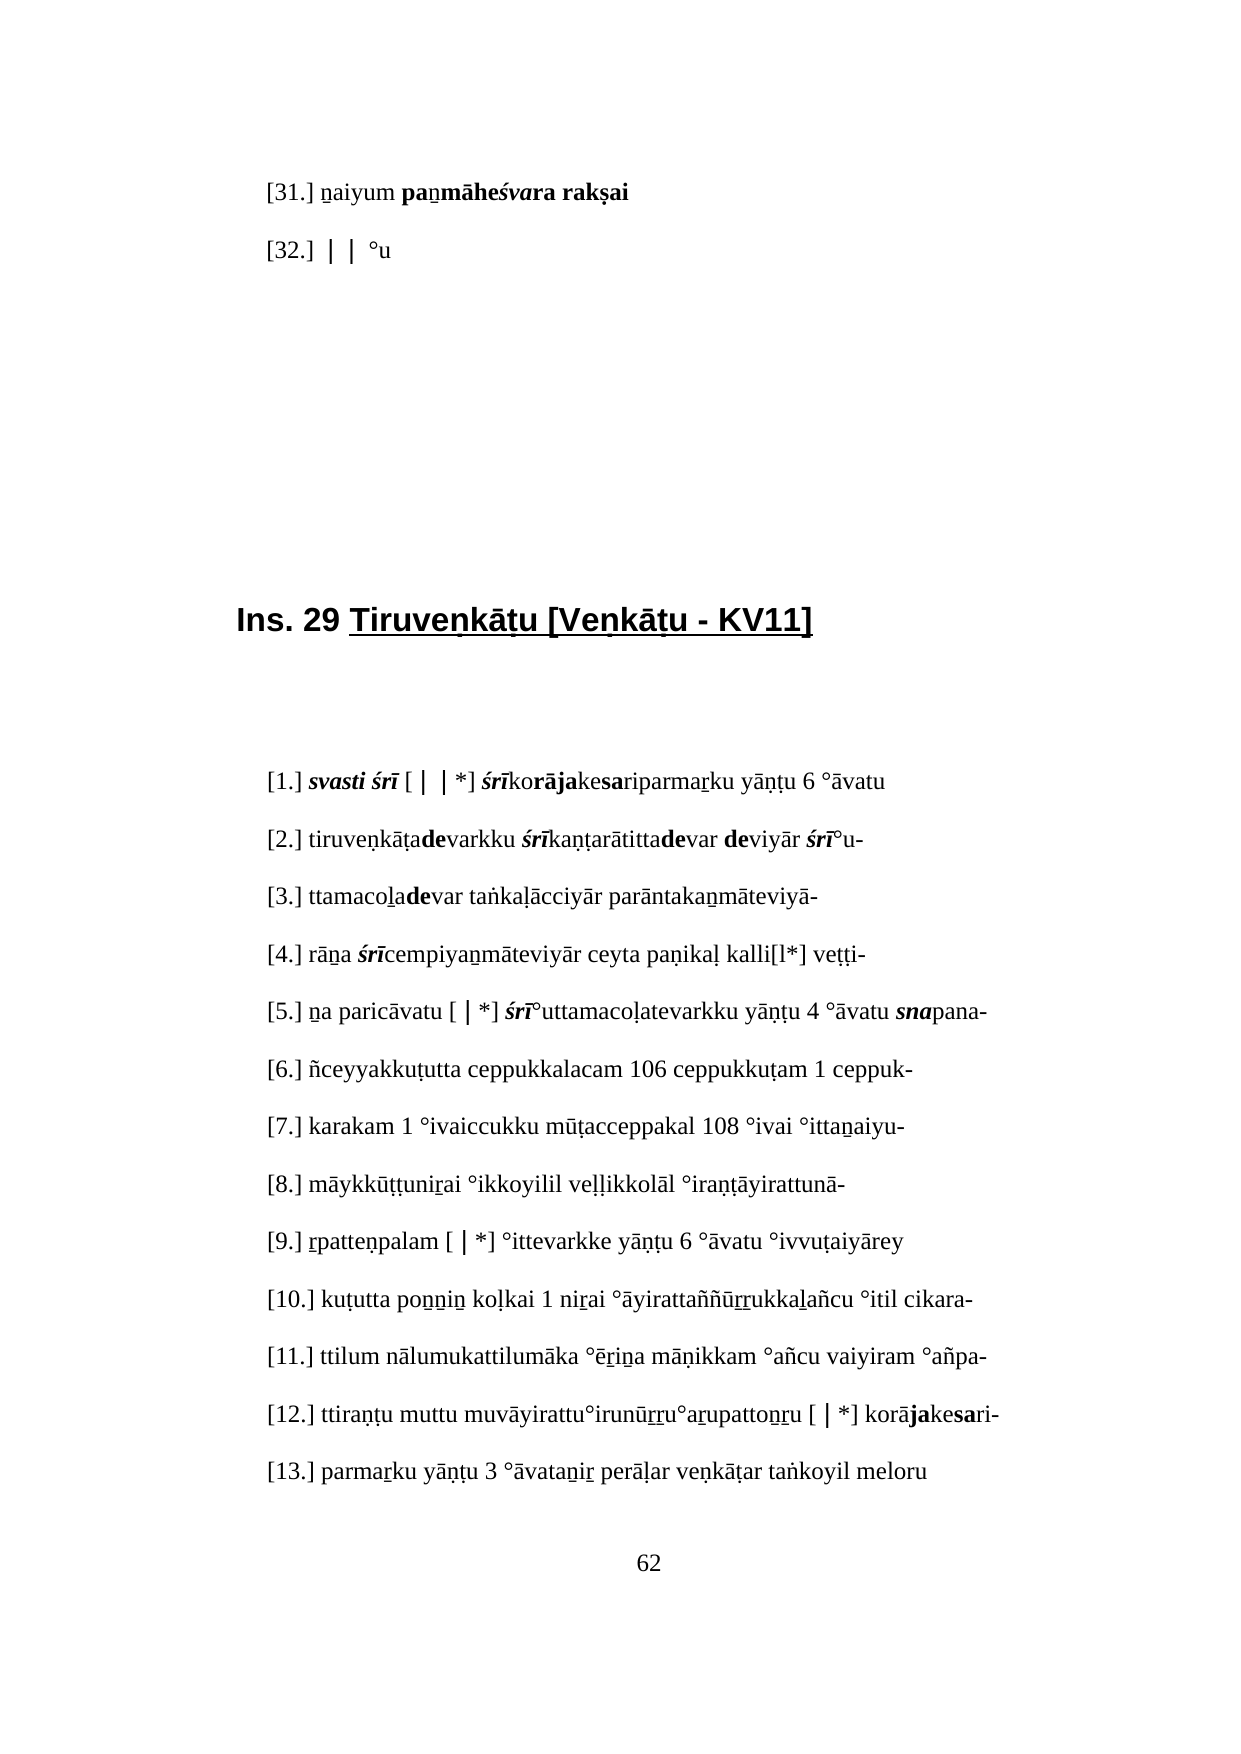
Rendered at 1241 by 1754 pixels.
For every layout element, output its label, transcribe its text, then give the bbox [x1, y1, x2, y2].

text [31.] ṉaiyum paṉmāheśvara rakṣai [266, 177, 1061, 206]
subtitle Ins. 29 Tiruveṇkāṭu [Veṇkāṭu - KV11] [236, 601, 1061, 639]
text [9.] ṟpatteṇpalam [❘*] °ittevarkke yāṇṭu 6 °āvatu °ivvuṭaiyārey [267, 1226, 1003, 1255]
text [3.] ttamacoḻadevar taṅkaḷācciyār parāntakaṉmāteviyā- [267, 881, 1003, 910]
text [12.] ttiraṇṭu muttu muvāyirattu°irunūṟṟu°aṟupattoṉṟu [❘*] korājakesari- [267, 1399, 1003, 1428]
text [7.] karakam 1 °ivaiccukku mūṭacceppakal 108 °ivai °ittaṉaiyu- [267, 1111, 1003, 1140]
text [11.] ttilum nālumukattilumāka °ēṟiṉa māṇikkam °añcu vaiyiram °añpa- [267, 1341, 1003, 1370]
text [4.] rāṉa śrīcempiyaṉmāteviyār ceyta paṇikaḷ kalli[l*] veṭṭi- [267, 939, 1003, 968]
text [13.] parmaṟku yāṇṭu 3 °āvataṉiṟ perāḷar veṇkāṭar taṅkoyil meloru [267, 1456, 1003, 1485]
text [2.] tiruveṇkāṭadevarkku śrīkaṇṭarātittadevar deviyār śrī°u- [267, 824, 1003, 853]
text [32.] ❘❘ °u [266, 235, 1061, 263]
text [10.] kuṭutta poṉṉiṉ koḷkai 1 niṟai °āyirattaññūṟṟukkaḻañcu °itil cikara- [267, 1284, 1003, 1313]
text [8.] māykkūṭṭuniṟai °ikkoyilil veḷḷikkolāl °iraṇṭāyirattunā- [267, 1169, 1003, 1198]
text [1.] svasti śrī [❘❘*] śrīkorājakesariparmaṟku yāṇṭu 6 °āvatu [267, 766, 1003, 795]
text [5.] ṉa paricāvatu [❘*] śrī°uttamacoḷatevarkku yāṇṭu 4 °āvatu snapana- [267, 996, 1003, 1025]
text [6.] ñceyyakkuṭutta ceppukkalacam 106 ceppukkuṭam 1 ceppuk- [267, 1054, 1003, 1083]
